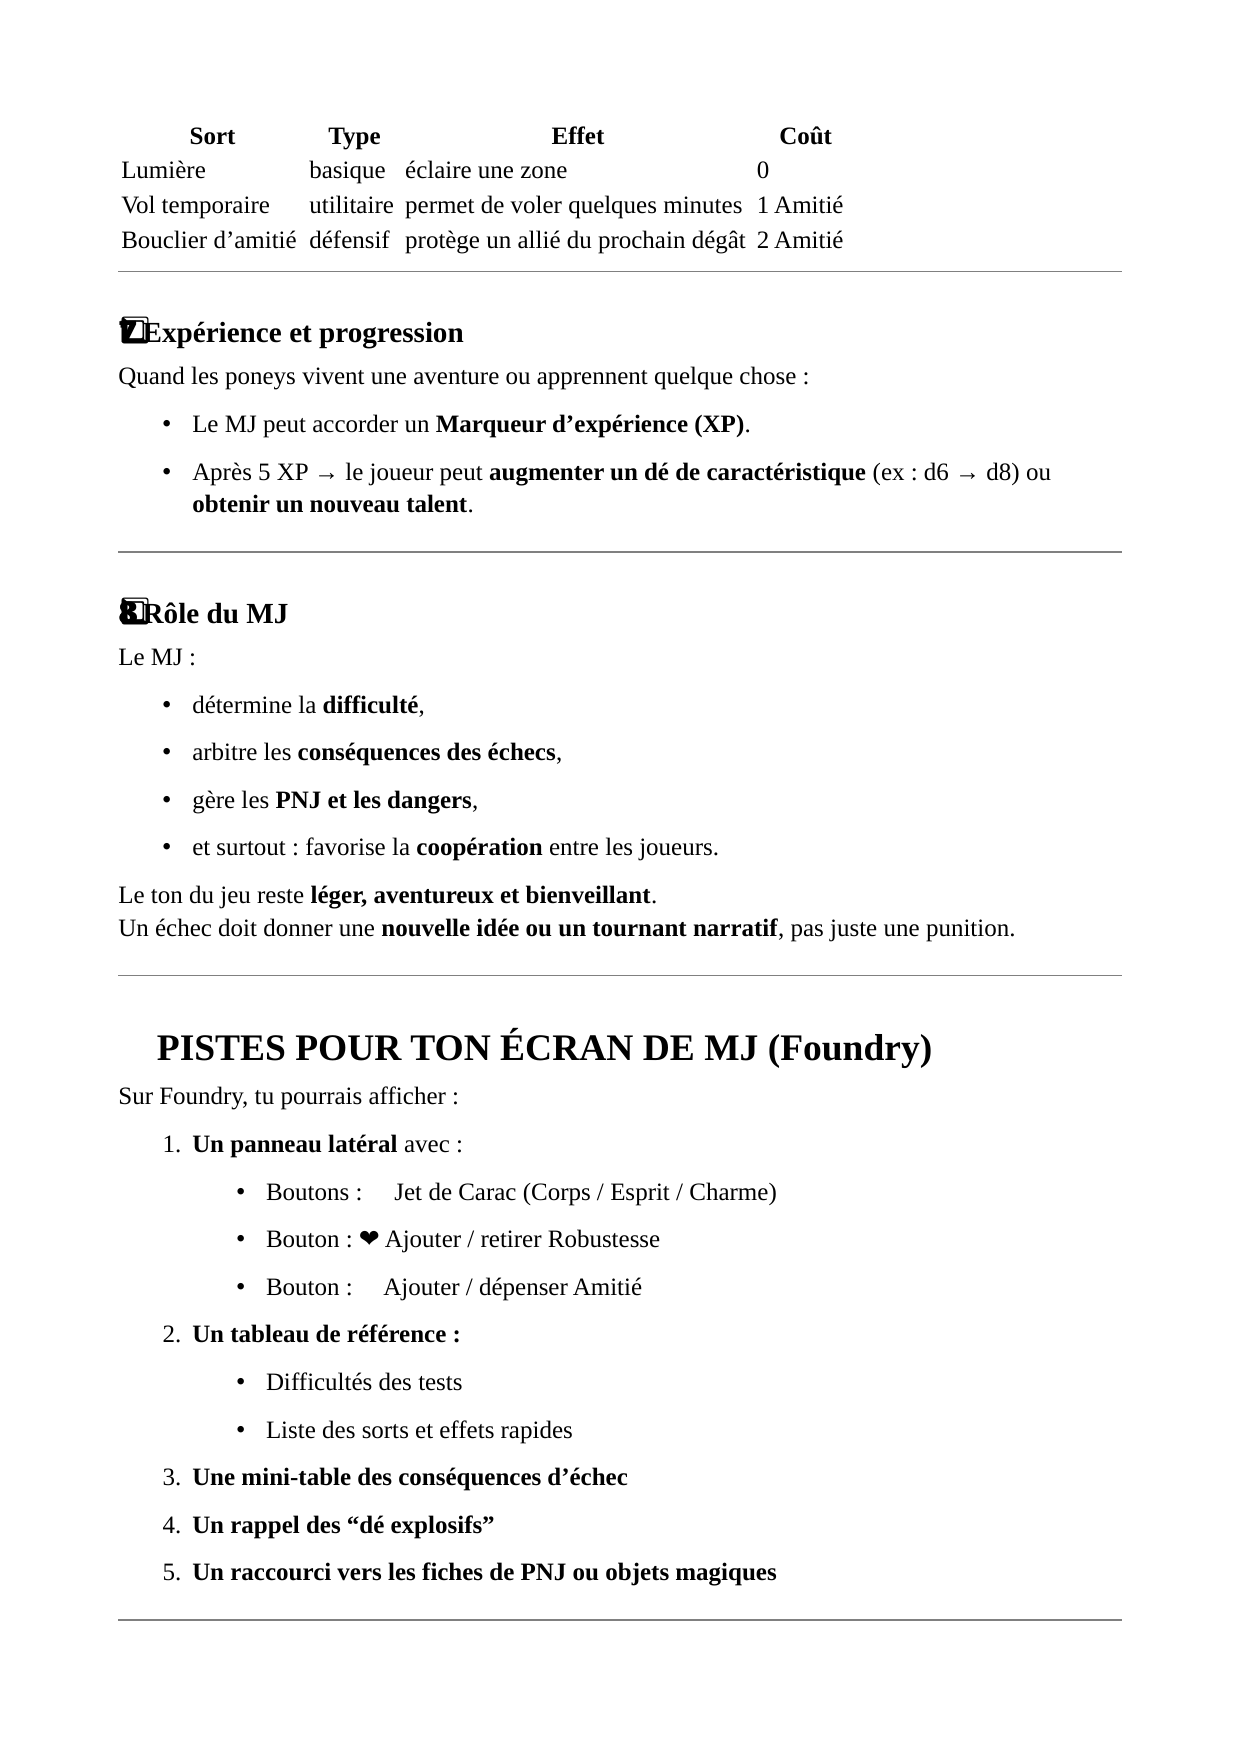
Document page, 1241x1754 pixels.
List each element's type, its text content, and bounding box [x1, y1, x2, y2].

text Sur Foundry, tu pourrais afficher : [118, 1081, 1122, 1110]
table_cell défensif [306, 222, 402, 256]
list Un panneau latéral avec : [162, 1129, 1122, 1158]
list arbitre les conséquences des échecs, [162, 737, 1122, 766]
list Liste des sorts et effets rapides [236, 1415, 1122, 1443]
table_cell Vol temporaire [118, 187, 306, 222]
table_header Effet [402, 118, 754, 153]
table_cell 1 Amitié [754, 187, 857, 222]
list Après 5 XP → le joueur peut augmenter un dé de caractéristique (ex : d6 → d8) ou obtenir un nouveau talent. [162, 457, 1122, 518]
table_header Sort [118, 118, 306, 153]
table_cell basique [306, 153, 402, 187]
list et surtout : favorise la coopération entre les joueurs. [162, 832, 1122, 861]
list Bouton : 💖 Ajouter / dépenser Amitié [236, 1272, 1122, 1301]
table_cell utilitaire [306, 187, 402, 222]
table_cell protège un allié du prochain dégât [402, 222, 754, 256]
subtitle 🧰 PISTES POUR TON ÉCRAN DE MJ (Foundry) [118, 1026, 1122, 1069]
table_cell permet de voler quelques minutes [402, 187, 754, 222]
subtitle 8️⃣ Rôle du MJ [118, 596, 1122, 629]
table_header Type [306, 118, 402, 153]
list gère les PNJ et les dangers, [162, 785, 1122, 814]
text Le MJ : [118, 642, 1122, 671]
subtitle 7️⃣ Expérience et progression [118, 315, 1122, 349]
table_cell Bouclier d’amitié [118, 222, 306, 256]
table_cell 2 Amitié [754, 222, 857, 256]
table_header Coût [754, 118, 857, 153]
list Le MJ peut accorder un Marqueur d’expérience (XP). [162, 409, 1122, 438]
text Quand les poneys vivent une aventure ou apprennent quelque chose : [118, 361, 1122, 390]
list Bouton : ❤️ Ajouter / retirer Robustesse [236, 1224, 1122, 1253]
table_cell éclaire une zone [402, 153, 754, 187]
list Boutons : 🎲 Jet de Carac (Corps / Esprit / Charme) [236, 1177, 1122, 1205]
list Une mini-table des conséquences d’échec [162, 1462, 1122, 1491]
table_cell Lumière [118, 153, 306, 187]
list Un tableau de référence : [162, 1319, 1122, 1348]
list Un rappel des “dé explosifs” [162, 1510, 1122, 1539]
list Un raccourci vers les fiches de PNJ ou objets magiques [162, 1557, 1122, 1586]
text Le ton du jeu reste léger, aventureux et bienveillant. Un échec doit donner une nouvelle idée ou un tournant narratif, pas juste une punition. [118, 880, 1122, 942]
table_cell 0 [754, 153, 857, 187]
list Difficultés des tests [236, 1367, 1122, 1396]
list détermine la difficulté, [162, 690, 1122, 718]
